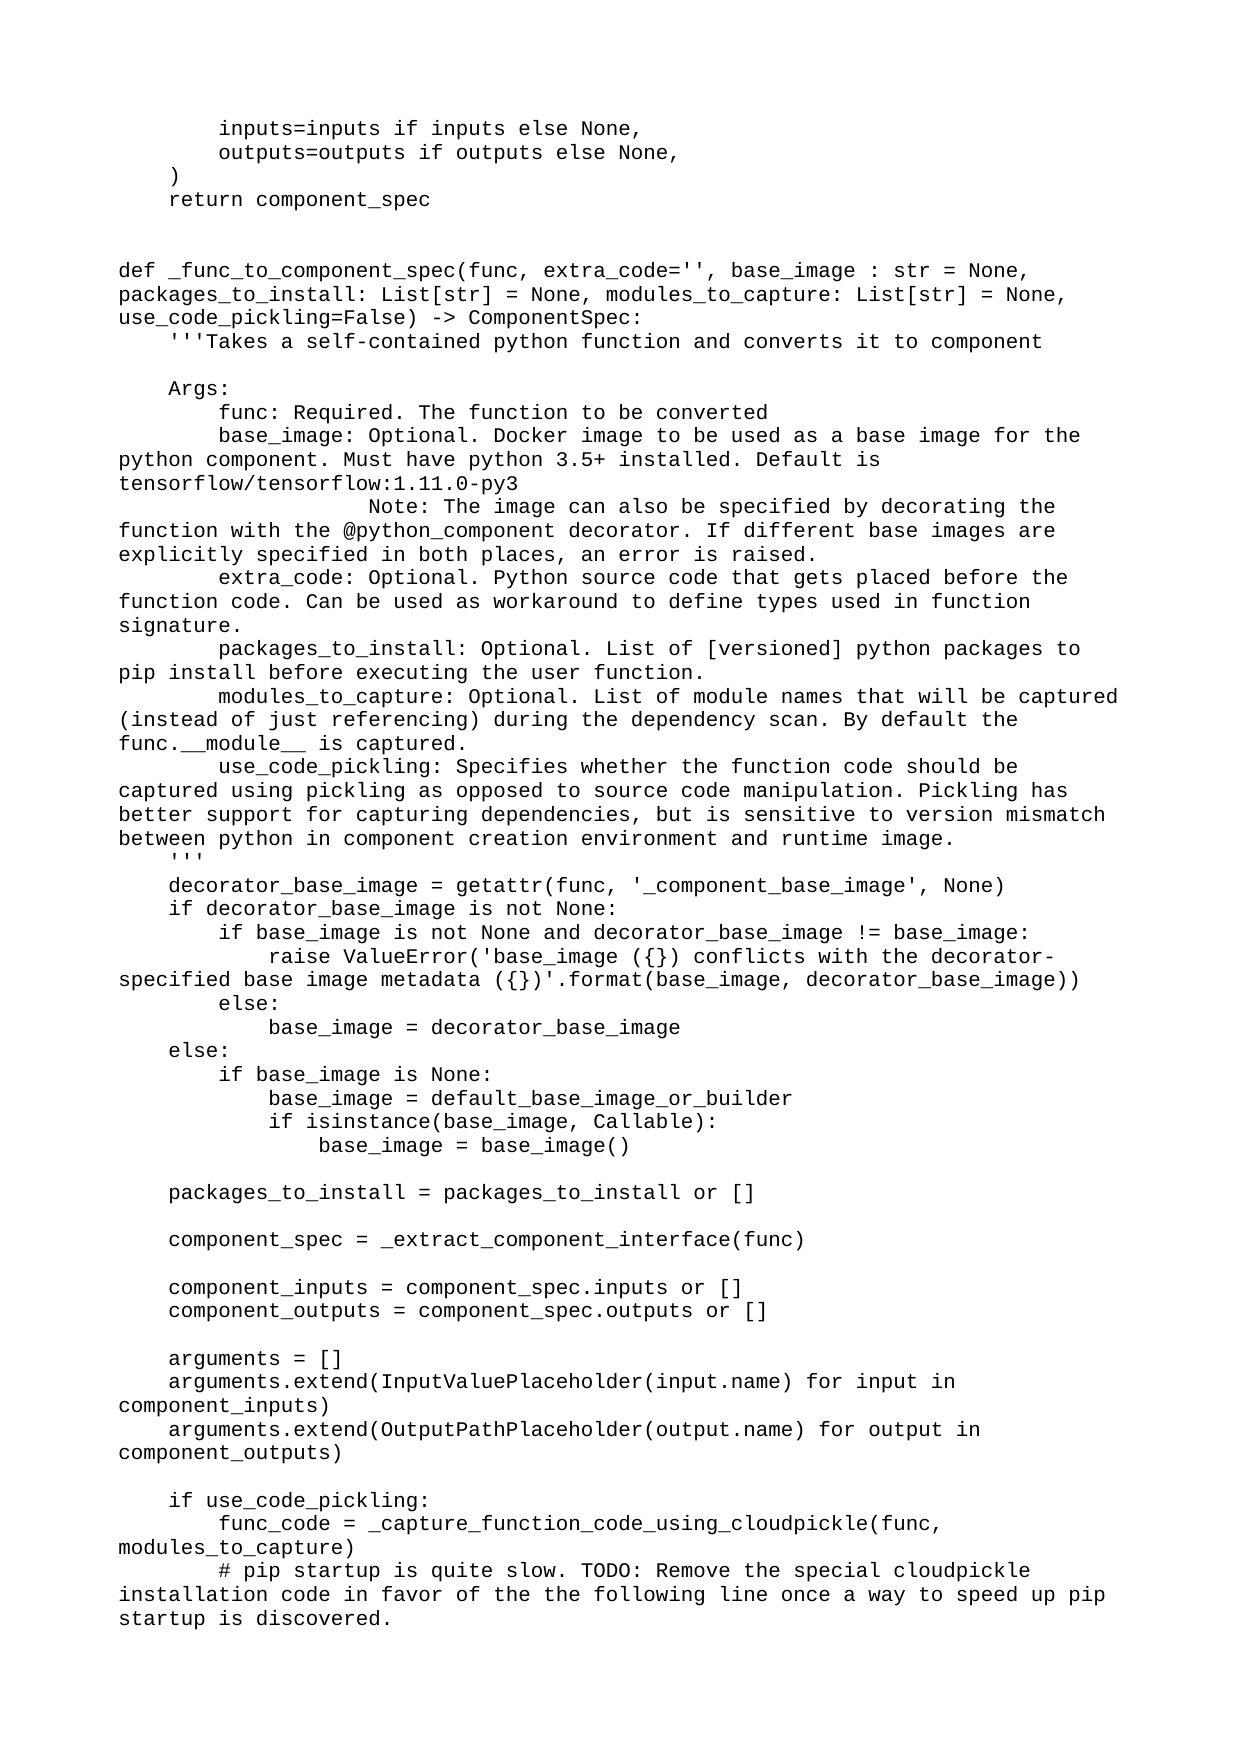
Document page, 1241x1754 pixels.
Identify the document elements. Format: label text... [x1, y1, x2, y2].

text inputs=inputs if inputs else None, [118, 118, 1122, 142]
text arguments = [] [118, 1348, 1122, 1371]
text base_image = default_base_image_or_builder [118, 1088, 1122, 1111]
text base_image = decorator_base_image [118, 1017, 1122, 1040]
text else: [118, 1040, 1122, 1064]
text extra_code: Optional. Python source code that gets placed before the function code. Can be used as workaround to define types used in function signature. [118, 567, 1122, 638]
text arguments.extend(OutputPathPlaceholder(output.name) for output in component_outputs) [118, 1419, 1122, 1466]
text packages_to_install = packages_to_install or [] [118, 1182, 1122, 1206]
text modules_to_capture: Optional. List of module names that will be captured (instead of just referencing) during the dependency scan. By default the func.__module__ is captured. [118, 686, 1122, 757]
text def _func_to_component_spec(func, extra_code='', base_image : str = None, packages_to_install: List[str] = None, modules_to_capture: List[str] = None, use_code_pickling=False) -> ComponentSpec: [118, 260, 1122, 331]
text Note: The image can also be specified by decorating the function with the @python_component decorator. If different base images are explicitly specified in both places, an error is raised. [118, 496, 1122, 567]
text func: Required. The function to be converted [118, 402, 1122, 426]
text use_code_pickling: Specifies whether the function code should be captured using pickling as opposed to source code manipulation. Pickling has better support for capturing dependencies, but is sensitive to version mismatch between python in component creation environment and runtime image. [118, 757, 1122, 851]
text component_outputs = component_spec.outputs or [] [118, 1300, 1122, 1324]
text arguments.extend(InputValuePlaceholder(input.name) for input in component_inputs) [118, 1371, 1122, 1419]
text if base_image is not None and decorator_base_image != base_image: [118, 922, 1122, 946]
text ) [118, 165, 1122, 189]
text decorator_base_image = getattr(func, '_component_base_image', None) [118, 875, 1122, 898]
text outputs=outputs if outputs else None, [118, 142, 1122, 165]
text component_inputs = component_spec.inputs or [] [118, 1277, 1122, 1300]
text '''Takes a self-contained python function and converts it to component [118, 331, 1122, 354]
text if decorator_base_image is not None: [118, 898, 1122, 922]
text component_spec = _extract_component_interface(func) [118, 1229, 1122, 1253]
text func_code = _capture_function_code_using_cloudpickle(func, modules_to_capture) [118, 1513, 1122, 1561]
text return component_spec [118, 189, 1122, 213]
text # pip startup is quite slow. TODO: Remove the special cloudpickle installation code in favor of the the following line once a way to speed up pip startup is discovered. [118, 1561, 1122, 1631]
text if base_image is None: [118, 1064, 1122, 1088]
text packages_to_install: Optional. List of [versioned] python packages to pip install before executing the user function. [118, 638, 1122, 686]
text Args: [118, 378, 1122, 402]
text ''' [118, 851, 1122, 875]
text base_image: Optional. Docker image to be used as a base image for the python component. Must have python 3.5+ installed. Default is tensorflow/tensorflow:1.11.0-py3 [118, 426, 1122, 496]
text if isinstance(base_image, Callable): [118, 1111, 1122, 1135]
text base_image = base_image() [118, 1135, 1122, 1158]
text raise ValueError('base_image ({}) conflicts with the decorator-specified base image metadata ({})'.format(base_image, decorator_base_image)) [118, 946, 1122, 993]
text else: [118, 993, 1122, 1017]
text if use_code_pickling: [118, 1489, 1122, 1513]
